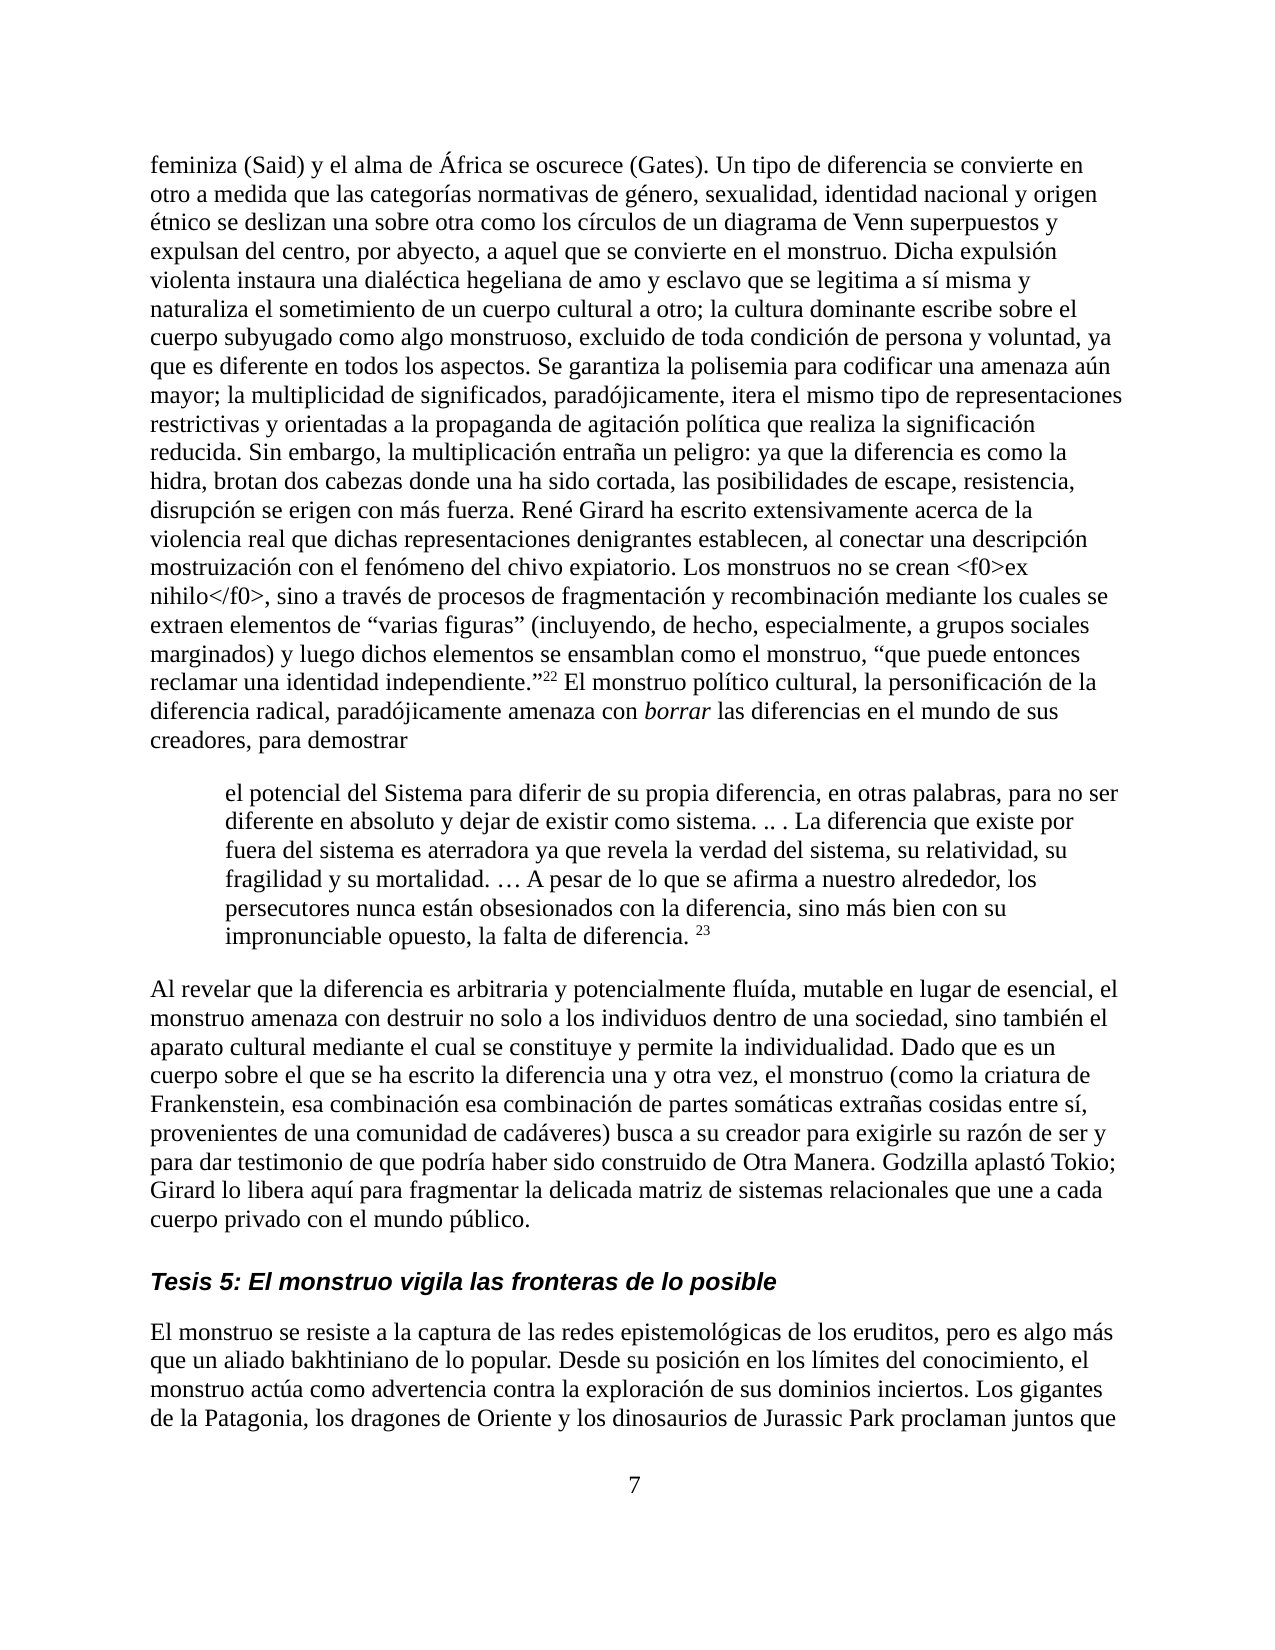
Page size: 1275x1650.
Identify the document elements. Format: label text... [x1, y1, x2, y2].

subtitle Tesis 5: El monstruo vigila las fronteras de lo posible [150, 1267, 1125, 1295]
text el potencial del Sistema para diferir de su propia diferencia, en otras palabras, para no ser diferente en absoluto y dejar de existir como sistema. .. . La diferencia que existe por fuera del sistema es aterradora ya que revela la verdad del sistema, su relatividad, su fragilidad y su mortalidad. … A pesar de lo que se afirma a nuestro alrededor, los persecutores nunca están obsesionados con la diferencia, sino más bien con su impronunciable opuesto, la falta de diferencia. [225, 778, 1125, 950]
text feminiza (Said) y el alma de África se oscurece (Gates). Un tipo de diferencia se convierte en otro a medida que las categorías normativas de género, sexualidad, identidad nacional y origen étnico se deslizan una sobre otra como los círculos de un diagrama de Venn superpuestos y expulsan del centro, por abyecto, a aquel que se convierte en el monstruo. Dicha expulsión violenta instaura una dialéctica hegeliana de amo y esclavo que se legitima a sí misma y naturaliza el sometimiento de un cuerpo cultural a otro; la cultura dominante escribe sobre el cuerpo subyugado como algo monstruoso, excluido de toda condición de persona y voluntad, ya que es diferente en todos los aspectos. Se garantiza la polisemia para codificar una amenaza aún mayor; la multiplicidad de significados, paradójicamente, itera el mismo tipo de representaciones restrictivas y orientadas a la propaganda de agitación política que realiza la significación reducida. Sin embargo, la multiplicación entraña un peligro: ya que la diferencia es como la hidra, brotan dos cabezas donde una ha sido cortada, las posibilidades de escape, resistencia, disrupción se erigen con más fuerza. René Girard ha escrito extensivamente acerca de la violencia real que dichas representaciones denigrantes establecen, al conectar una descripción mostruización con el fenómeno del chivo expiatorio. Los monstruos no se crean <f0>ex nihilo</f0>, sino a través de procesos de fragmentación y recombinación mediante los cuales se extraen elementos de “varias figuras” (incluyendo, de hecho, especialmente, a grupos sociales marginados) y luego dichos elementos se ensamblan como el monstruo, “que puede entonces reclamar una identidad independiente.” El monstruo político cultural, la personificación de la diferencia radical, paradójicamente amenaza con borrar las diferencias en el mundo de sus creadores, para demostrar [150, 150, 1125, 754]
text El monstruo se resiste a la captura de las redes epistemológicas de los eruditos, pero es algo más que un aliado bakhtiniano de lo popular. Desde su posición en los límites del conocimiento, el monstruo actúa como advertencia contra la exploración de sus dominios inciertos. Los gigantes de la Patagonia, los dragones de Oriente y los dinosaurios de Jurassic Park proclaman juntos que [150, 1317, 1125, 1432]
text Al revelar que la diferencia es arbitraria y potencialmente fluída, mutable en lugar de esencial, el monstruo amenaza con destruir no solo a los individuos dentro de una sociedad, sino también el aparato cultural mediante el cual se constituye y permite la individualidad. Dado que es un cuerpo sobre el que se ha escrito la diferencia una y otra vez, el monstruo (como la criatura de Frankenstein, esa combinación esa combinación de partes somáticas extrañas cosidas entre sí, provenientes de una comunidad de cadáveres) busca a su creador para exigirle su razón de ser y para dar testimonio de que podría haber sido construido de Otra Manera. Godzilla aplastó Tokio; Girard lo libera aquí para fragmentar la delicada matriz de sistemas relacionales que une a cada cuerpo privado con el mundo público. [150, 974, 1125, 1233]
